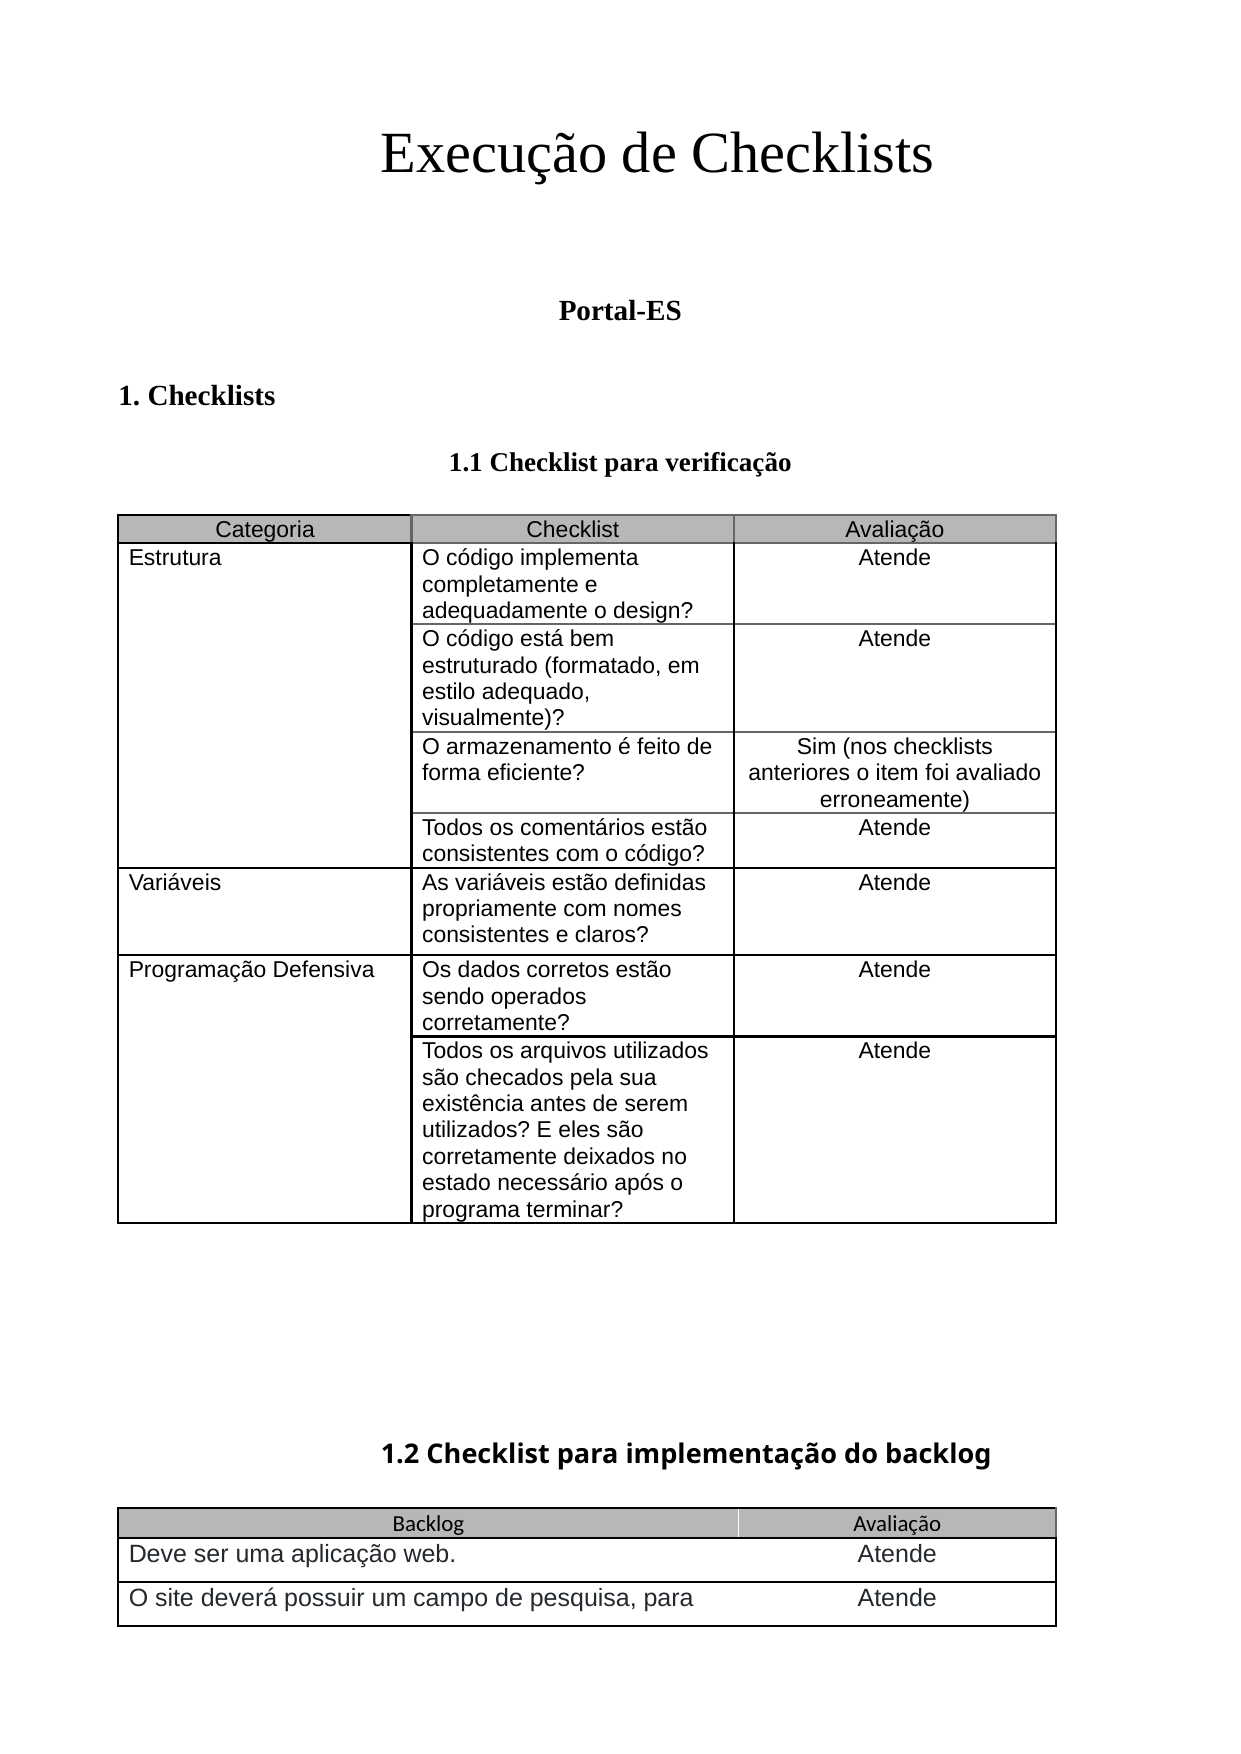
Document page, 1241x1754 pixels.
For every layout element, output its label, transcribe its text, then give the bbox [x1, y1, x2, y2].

table_header Backlog [119, 1509, 738, 1537]
text Execução de Checklists [118, 118, 1122, 185]
table_cell Variáveis [119, 869, 410, 954]
table_cell O site deverá possuir um campo de pesquisa, para [119, 1583, 738, 1625]
table_cell Deve ser uma aplicação web. [119, 1539, 738, 1581]
table_cell Sim (nos checklists anteriores o item foi avaliado erroneamente) [735, 733, 1055, 812]
table_header Categoria [119, 516, 410, 542]
table_cell O código está bem estruturado (formatado, em estilo adequado, visualmente)? [413, 625, 733, 731]
table_cell O código implementa completamente e adequadamente o design? [413, 544, 733, 623]
table_cell Atende [735, 544, 1055, 623]
table_cell Todos os comentários estão consistentes com o código? [413, 814, 733, 867]
table_cell Atende [735, 956, 1055, 1035]
table_cell Atende [735, 814, 1055, 867]
table_cell As variáveis estão definidas propriamente com nomes consistentes e claros? [413, 869, 733, 954]
table_header Avaliação [739, 1509, 1055, 1537]
table_cell Atende [735, 625, 1055, 731]
list 1.1 Checklist para verificação [118, 446, 1122, 477]
list 1.2 Checklist para implementação do backlog [343, 1434, 1122, 1471]
table_cell Programação Defensiva [119, 956, 410, 1222]
list 1. Checklists [118, 378, 1122, 412]
text Portal-ES [118, 293, 1122, 327]
table_cell Os dados corretos estão sendo operados corretamente? [413, 956, 733, 1035]
table_cell Estrutura [119, 544, 410, 867]
table_header Avaliação [735, 516, 1055, 542]
table_cell Todos os arquivos utilizados são checados pela sua existência antes de serem utilizados? E eles são corretamente deixados no estado necessário após o programa terminar? [413, 1038, 733, 1222]
table_header Checklist [413, 516, 733, 542]
table_cell O armazenamento é feito de forma eficiente? [413, 733, 733, 812]
table_cell Atende [735, 1038, 1055, 1222]
table_cell Atende [739, 1539, 1055, 1581]
table_cell Atende [739, 1583, 1055, 1625]
table_cell Atende [735, 869, 1055, 954]
